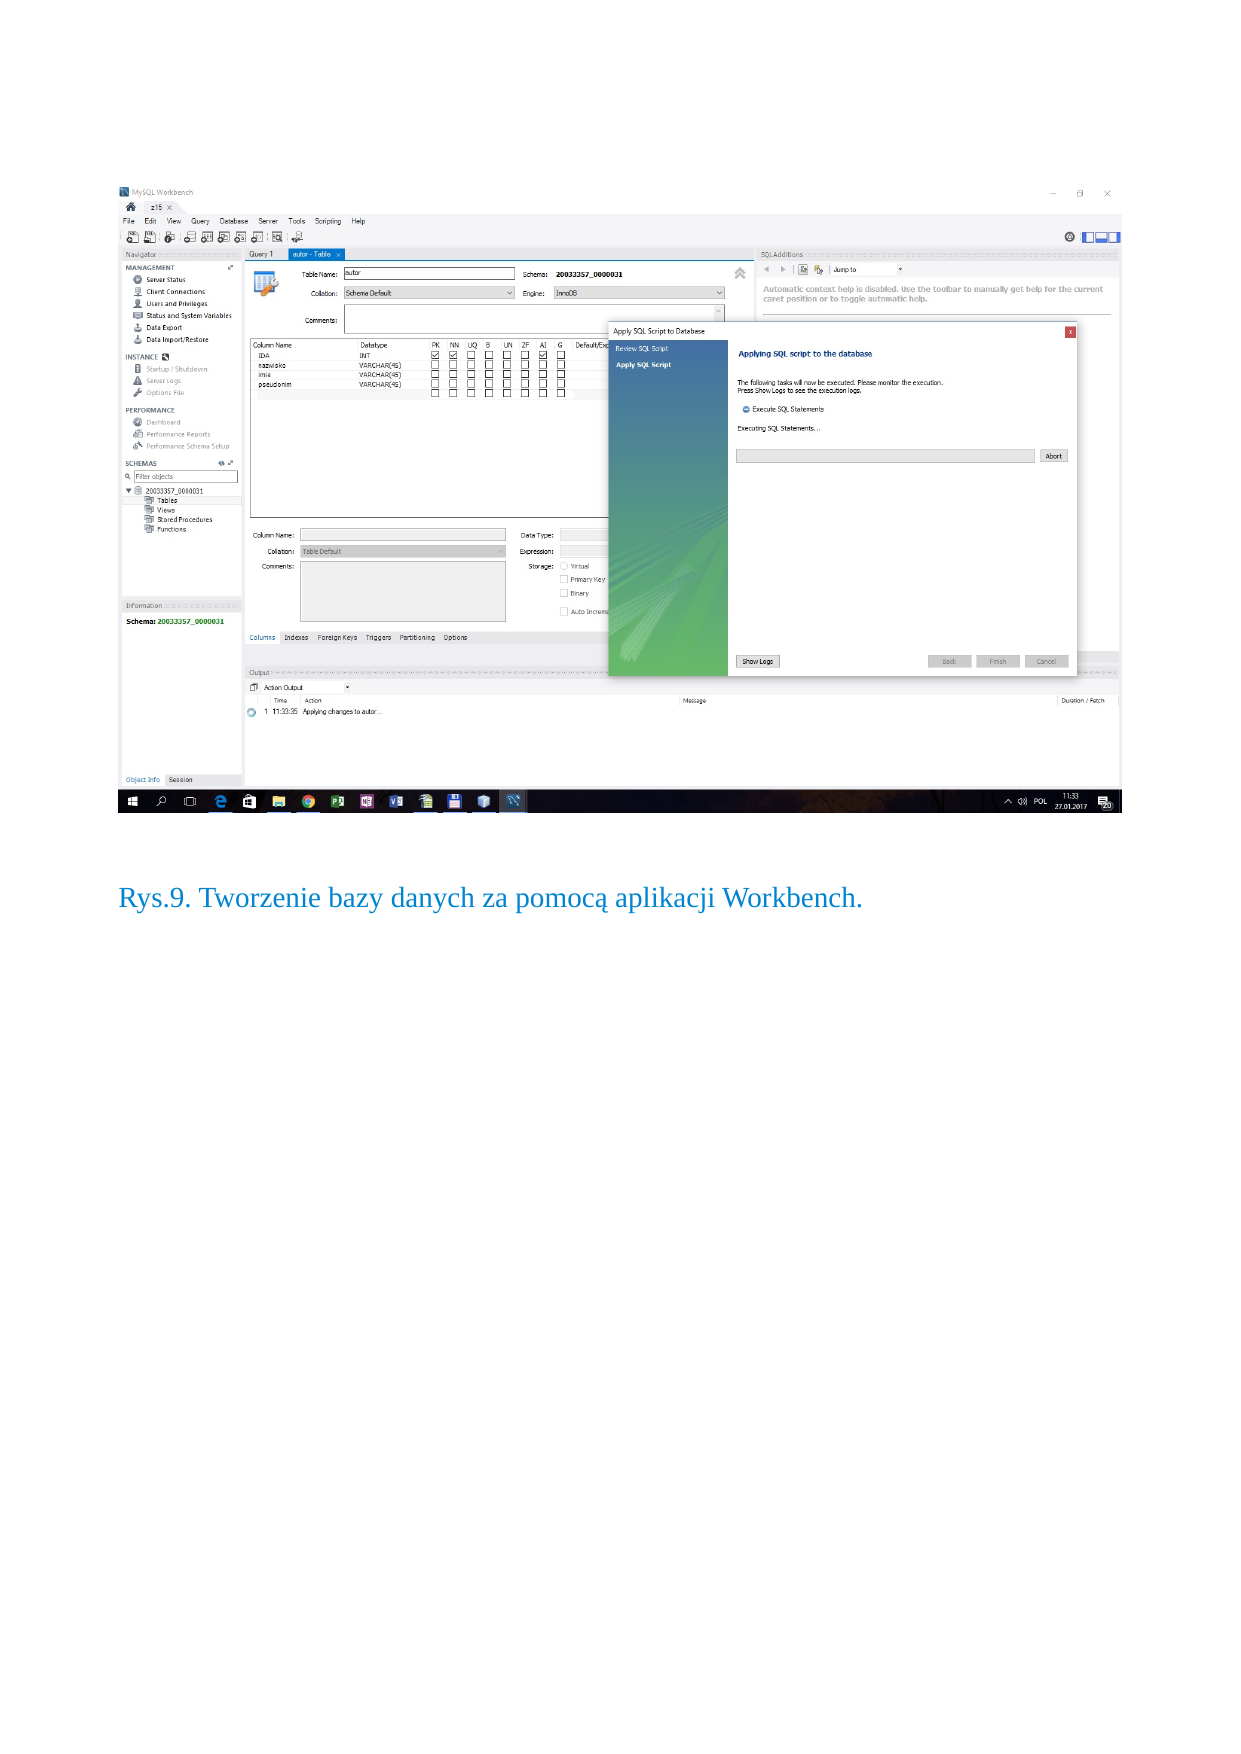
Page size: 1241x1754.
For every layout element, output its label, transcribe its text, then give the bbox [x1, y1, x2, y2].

text Rys.9. Tworzenie bazy danych za pomocą aplikacji Workbench. [118, 880, 1122, 913]
picture [118, 185, 1122, 813]
